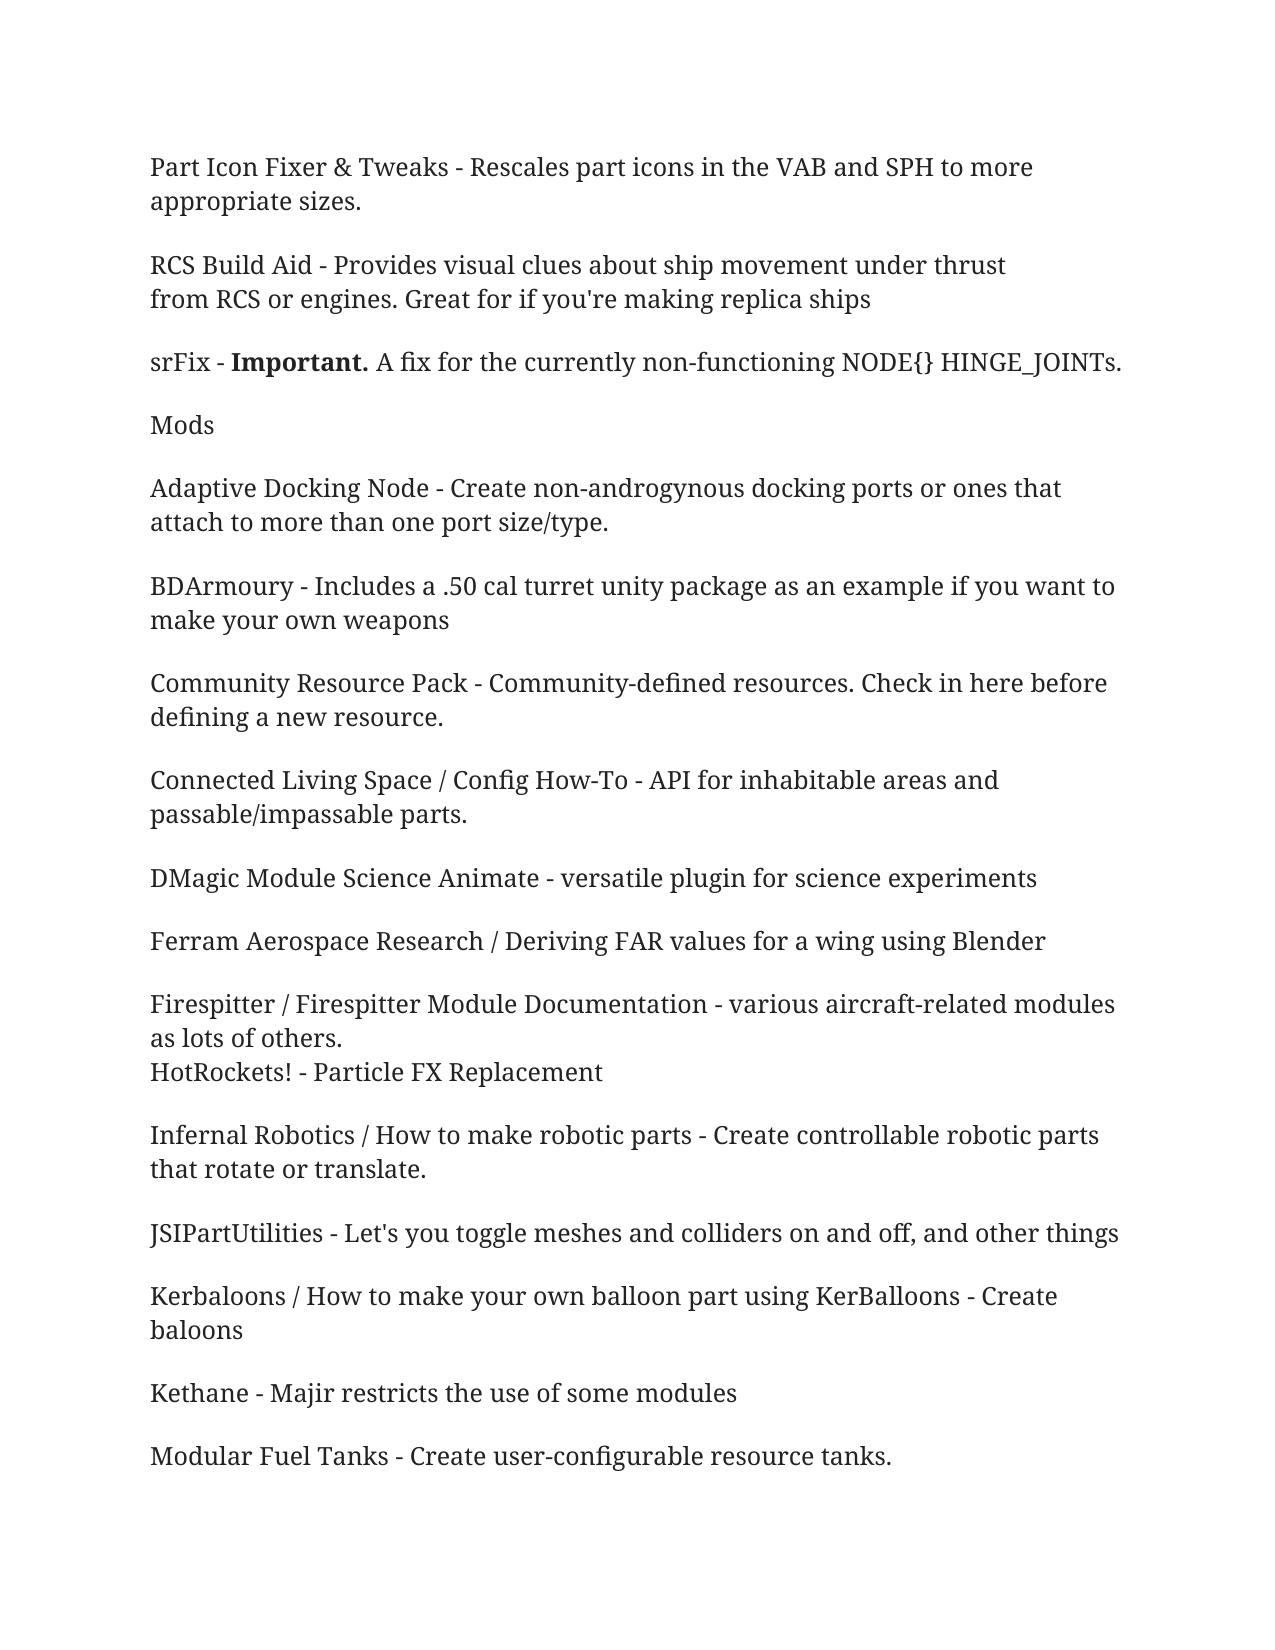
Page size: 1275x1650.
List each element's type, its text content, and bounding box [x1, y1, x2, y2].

text Adaptive Docking Node - Create non-androgynous docking ports or ones that attach to more than one port size/type. [150, 471, 1125, 539]
text JSIPartUtilities - Let's you toggle meshes and colliders on and off, and other things [150, 1215, 1125, 1249]
text Mods [150, 408, 1125, 442]
text Kethane - Majir restricts the use of some modules [150, 1376, 1125, 1410]
text srFix - Important. A fix for the currently non-functioning NODE{} HINGE_JOINTs. [150, 344, 1125, 379]
text RCS Build Aid - Provides visual clues about ship movement under thrust from RCS or engines. Great for if you're making replica ships [150, 247, 1125, 315]
text Ferram Aerospace Research / Deriving FAR values for a wing using Blender [150, 923, 1125, 957]
text Community Resource Pack - Community-defined resources. Check in here before defining a new resource. [150, 666, 1125, 734]
text Firespitter / Firespitter Module Documentation - various aircraft-related modules as lots of others. [150, 987, 1125, 1055]
text Connected Living Space / Config How-To - API for inhabitable areas and passable/impassable parts. [150, 763, 1125, 831]
text Modular Fuel Tanks - Create user-configurable resource tanks. [150, 1439, 1125, 1473]
text DMagic Module Science Animate - versatile plugin for science experiments [150, 860, 1125, 894]
text Kerbaloons / How to make your own balloon part using KerBalloons - Create baloons [150, 1278, 1125, 1347]
text Part Icon Fixer & Tweaks - Rescales part icons in the VAB and SPH to more appropriate sizes. [150, 150, 1125, 218]
text Infernal Robotics / How to make robotic parts - Create controllable robotic parts that rotate or translate. [150, 1118, 1125, 1186]
text BDArmoury - Includes a .50 cal turret unity package as an example if you want to make your own weapons [150, 568, 1125, 636]
text HotRockets! - Particle FX Replacement [150, 1055, 1125, 1089]
